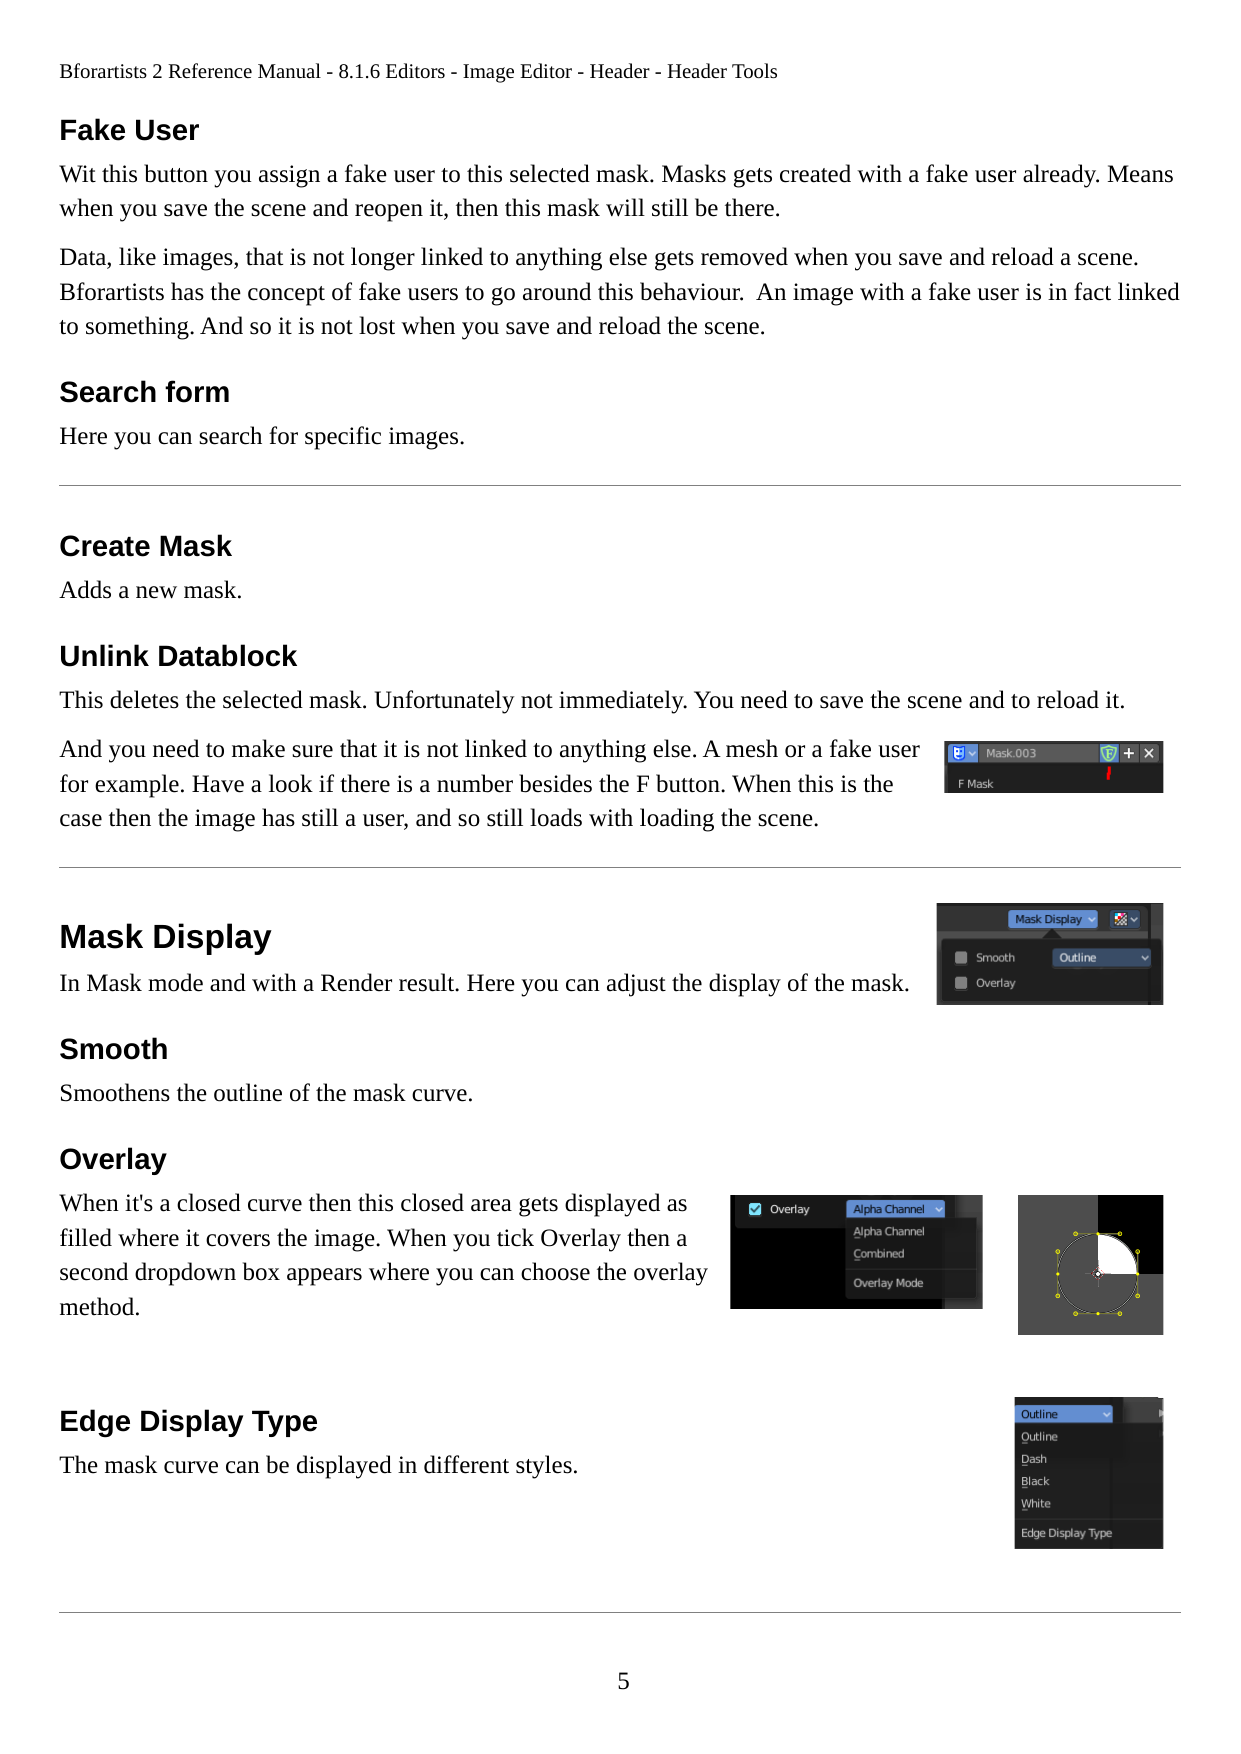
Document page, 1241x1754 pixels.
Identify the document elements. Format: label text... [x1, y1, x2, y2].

subtitle Unlink Datablock [59, 639, 1181, 673]
picture [730, 1195, 983, 1309]
picture [1018, 1195, 1164, 1335]
subtitle [1164, 917, 1181, 956]
text When it's a closed curve then this closed area gets displayed as filled where it covers the image. When you tick Overlay then a second dropdown box appears where you can choose the overlay method. [59, 1188, 1181, 1320]
text Smoothens the outline of the mask curve. [59, 1078, 1181, 1107]
picture [1014, 1397, 1164, 1549]
text Wit this button you assign a fake user to this selected mask. Masks gets created with a fake user already. Means when you save the scene and reopen it, then this mask will still be there. [59, 159, 1181, 222]
subtitle Fake User [59, 113, 1181, 146]
text Adds a new mask. [59, 575, 1181, 604]
text This deletes the selected mask. Unfortunately not immediately. You need to save the scene and to reload it. [59, 685, 1181, 714]
subtitle Edge Display Type [59, 1404, 1014, 1438]
text And you need to make sure that it is not linked to anything else. A mesh or a fake user for example. Have a look if there is a number besides the F button. When this is the case then the image has still a user, and so still loads with loading the scene. [59, 734, 1181, 832]
text In Mask mode and with a Render result. Here you can adjust the display of the mask. [59, 968, 936, 997]
subtitle Search form [59, 375, 1181, 409]
subtitle Overlay [59, 1142, 1181, 1176]
subtitle Smooth [59, 1032, 1181, 1066]
subtitle [1164, 1404, 1181, 1438]
picture [944, 741, 1164, 793]
subtitle Create Mask [59, 529, 1181, 563]
picture [936, 903, 1164, 1005]
text Here you can search for specific images. [59, 421, 1181, 450]
text The mask curve can be displayed in different styles. [59, 1451, 1014, 1479]
text Data, like images, that is not longer linked to anything else gets removed when you save and reload a scene. Bforartists has the concept of fake users to go around this behaviour. An image with a fake user is in fact linked to something. And so it is not lost when you save and reload the scene. [59, 242, 1181, 340]
subtitle Mask Display [59, 917, 936, 956]
